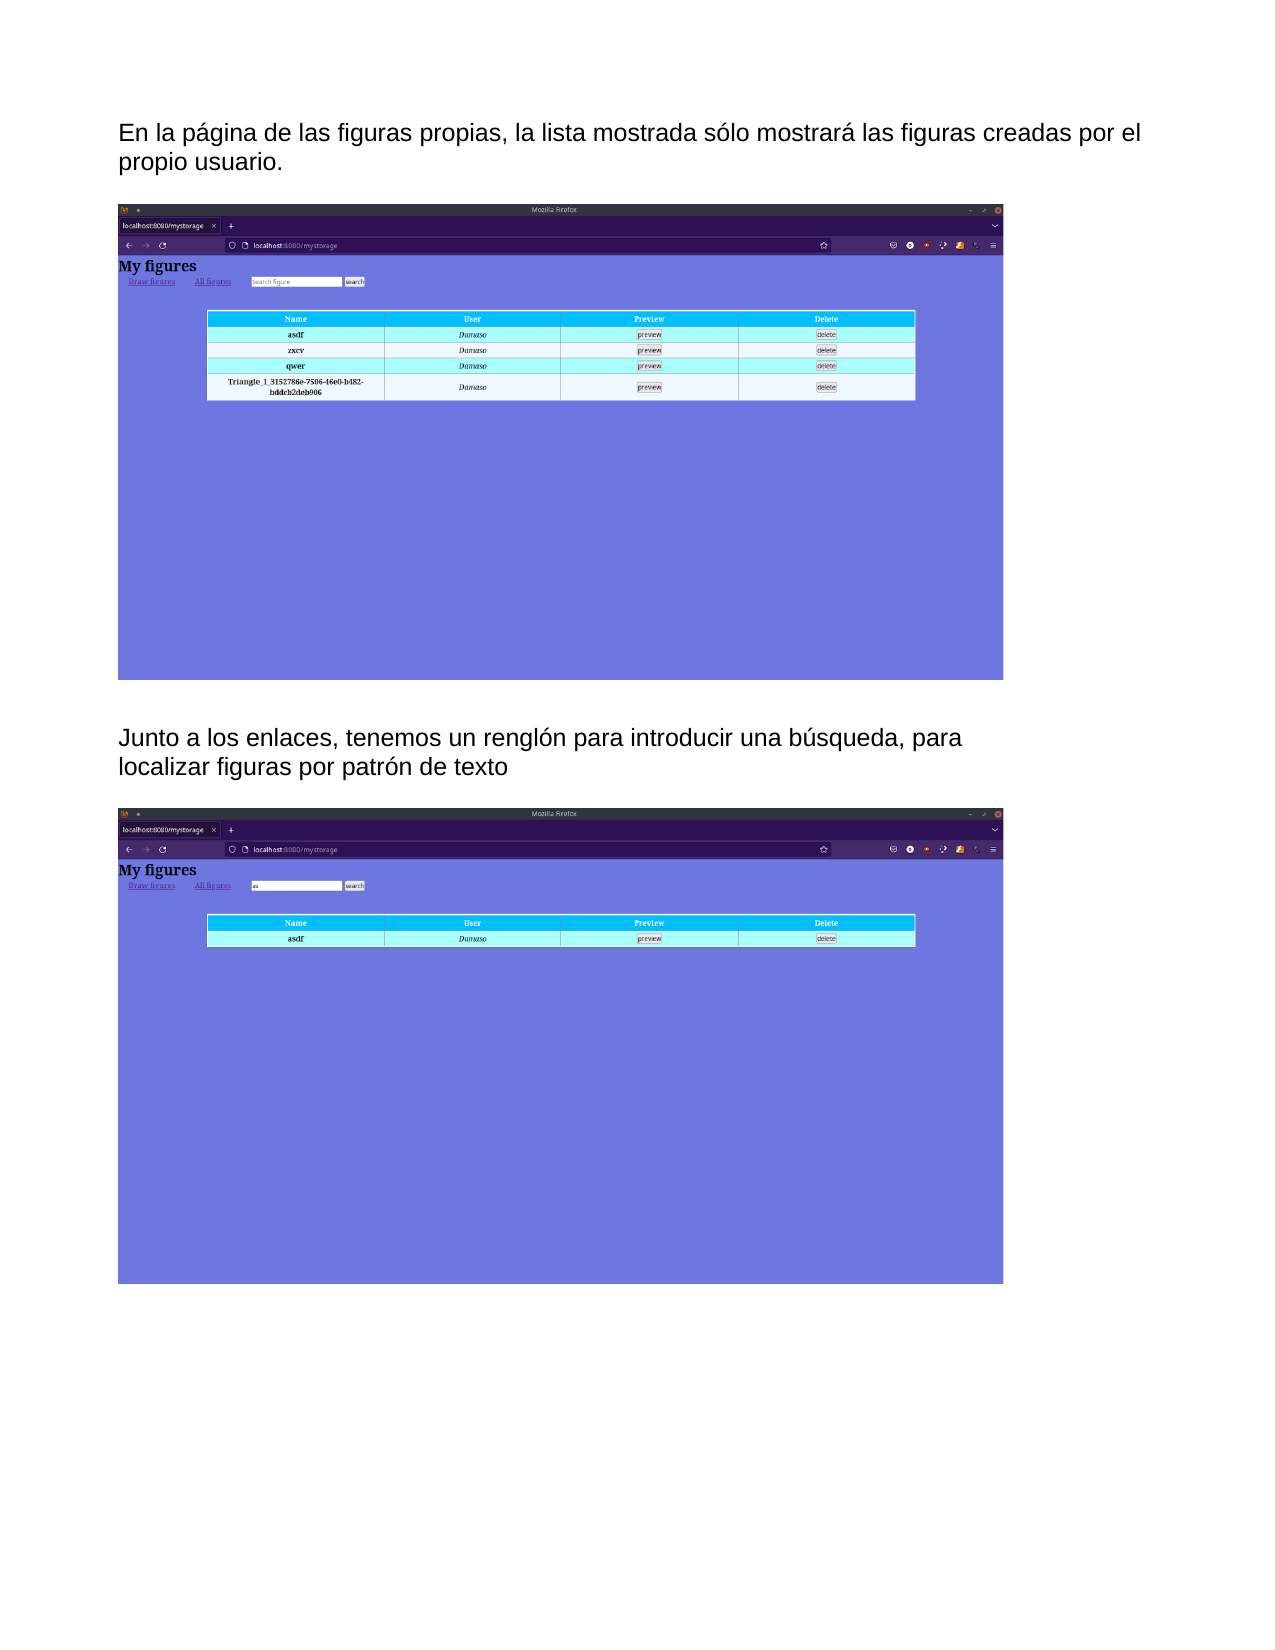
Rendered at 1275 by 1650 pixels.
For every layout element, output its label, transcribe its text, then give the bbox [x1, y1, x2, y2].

picture [118, 808, 1004, 1284]
text En la página de las figuras propias, la lista mostrada sólo mostrará las figuras creadas por el propio usuario. [118, 118, 1157, 176]
text Junto a los enlaces, tenemos un renglón para introducir una búsqueda, para [118, 723, 1157, 751]
picture [118, 204, 1004, 680]
text localizar figuras por patrón de texto [118, 751, 1157, 780]
